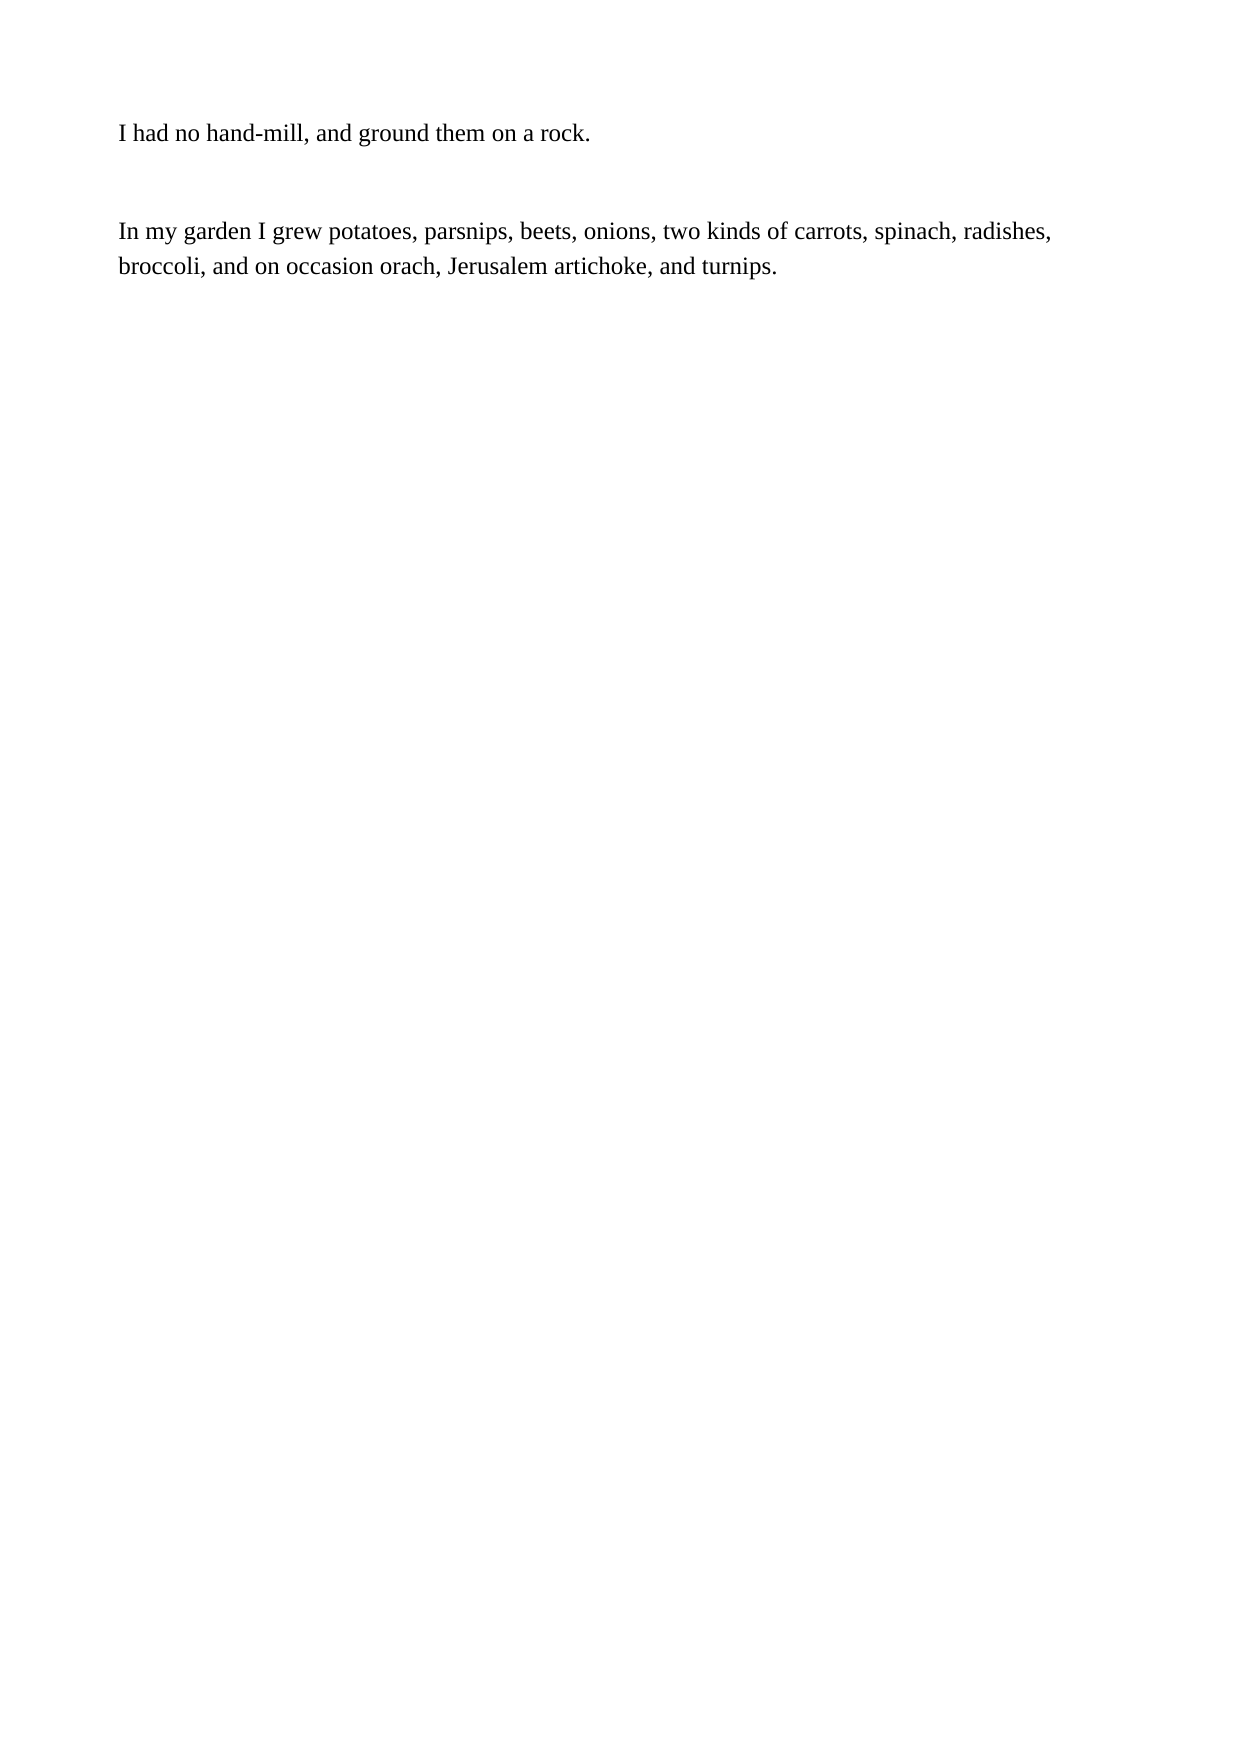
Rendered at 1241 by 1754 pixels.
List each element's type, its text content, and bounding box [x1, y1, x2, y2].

text In my garden I grew potatoes, parsnips, beets, onions, two kinds of carrots, spinach, radishes, broccoli, and on occasion orach, Jerusalem artichoke, and turnips. [118, 216, 1122, 279]
text I had no hand-mill, and ground them on a rock. [118, 118, 1122, 147]
